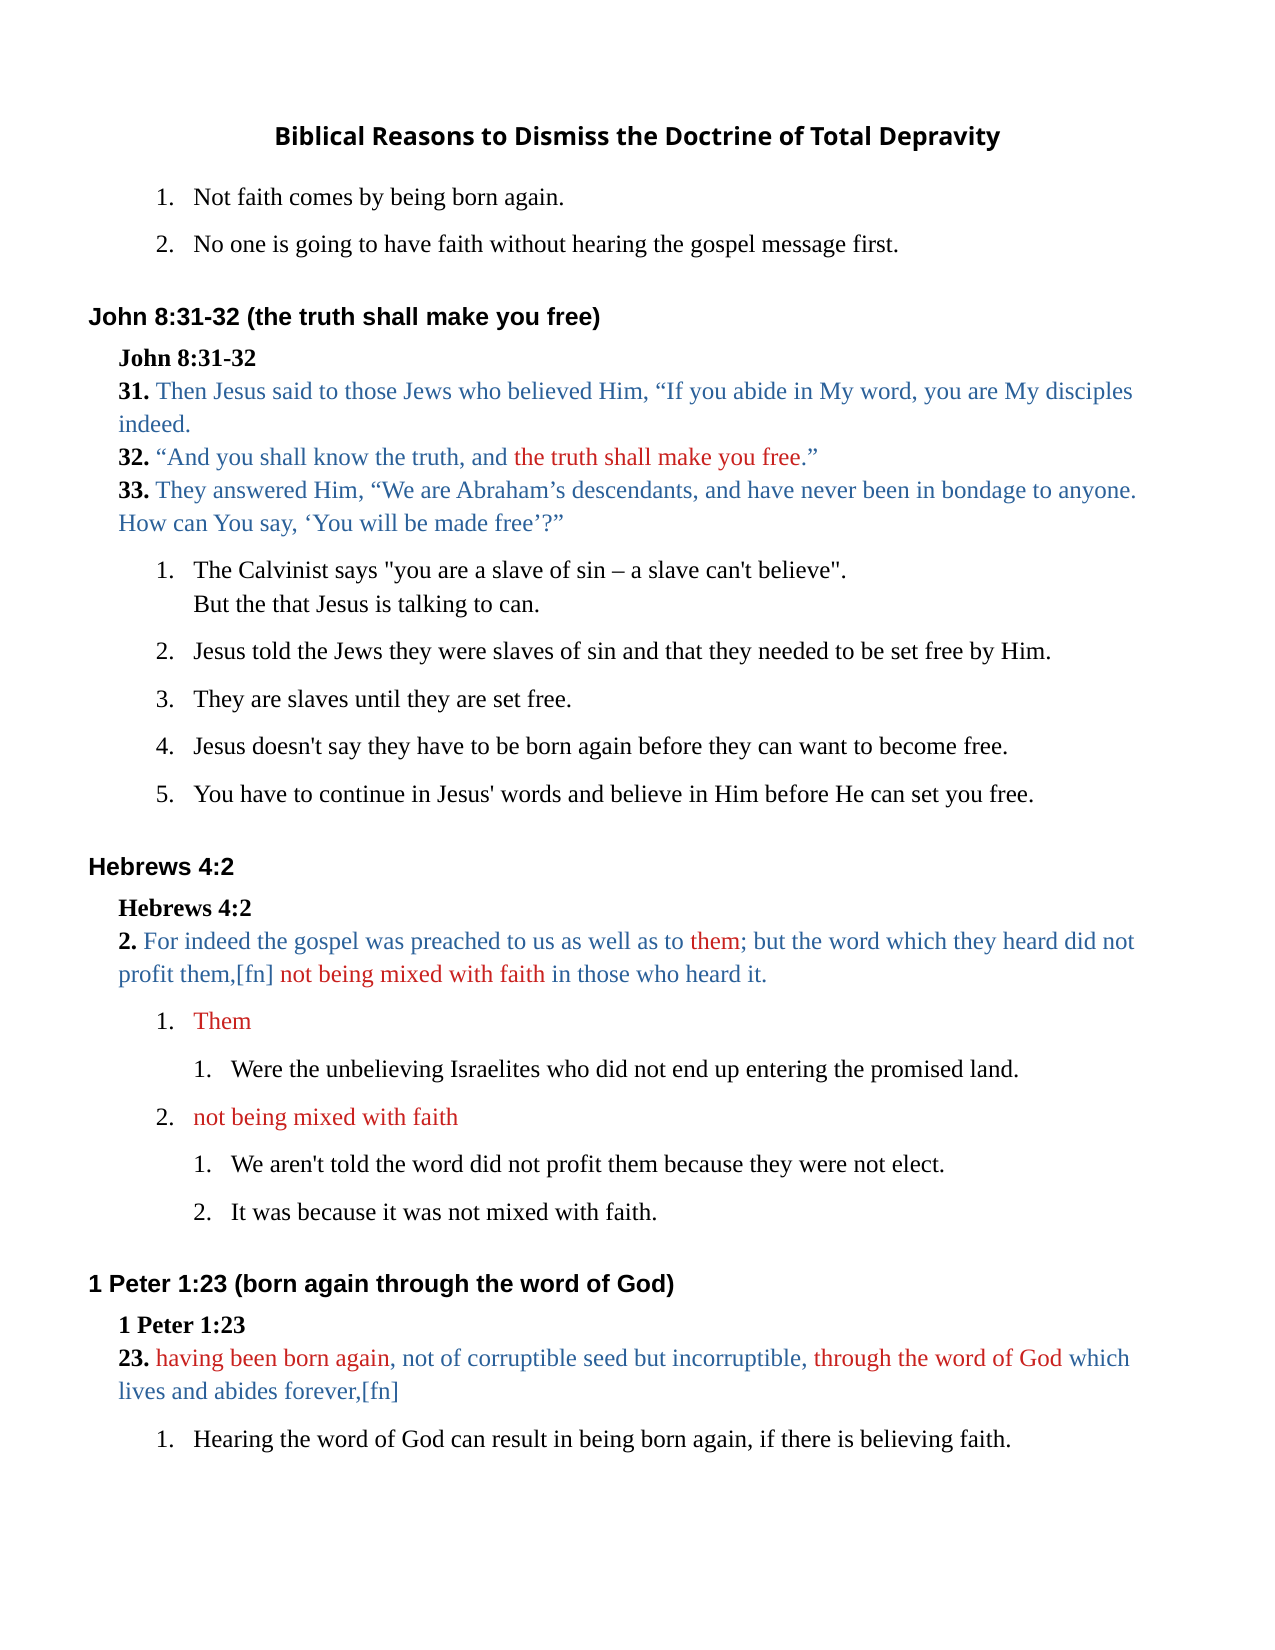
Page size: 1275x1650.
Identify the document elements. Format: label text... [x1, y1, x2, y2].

text 1 Peter 1:23 23. having been born again, not of corruptible seed but incorruptible, through the word of God which lives and abides forever,[fn] [118, 1310, 1157, 1405]
subtitle John 8:31-32 (the truth shall make you free) [88, 302, 1157, 330]
list It was because it was not mixed with faith. [193, 1197, 1157, 1226]
list Were the unbelieving Israelites who did not end up entering the promised land. [193, 1054, 1157, 1083]
text John 8:31-32 31. Then Jesus said to those Jews who believed Him, “If you abide in My word, you are My disciples indeed. 32. “And you shall know the truth, and the truth shall make you free.” 33. They answered Him, “We are Abraham’s descendants, and have never been in bondage to anyone. How can You say, ‘You will be made free’?” [118, 343, 1157, 537]
text Hebrews 4:2 2. For indeed the gospel was preached to us as well as to them; but the word which they heard did not profit them,[fn] not being mixed with faith in those who heard it. [118, 893, 1157, 987]
list We aren't told the word did not profit them because they were not elect. [193, 1149, 1157, 1178]
list They are slaves until they are set free. [156, 684, 1157, 713]
subtitle Hebrews 4:2 [88, 852, 1157, 880]
list You have to continue in Jesus' words and believe in Him before He can set you free. [156, 779, 1157, 808]
list No one is going to have faith without hearing the gospel message first. [156, 229, 1157, 258]
list The Calvinist says "you are a slave of sin – a slave can't believe". But the that Jesus is talking to can. [156, 556, 1157, 617]
list Not faith comes by being born again. [156, 182, 1157, 210]
list Them [156, 1006, 1157, 1035]
list Hearing the word of God can result in being born again, if there is believing faith. [156, 1424, 1157, 1453]
list not being mixed with faith [156, 1102, 1157, 1130]
subtitle 1 Peter 1:23 (born again through the word of God) [88, 1269, 1157, 1298]
list Jesus doesn't say they have to be born again before they can want to become free. [156, 731, 1157, 760]
list Jesus told the Jews they were slaves of sin and that they needed to be set free by Him. [156, 636, 1157, 665]
